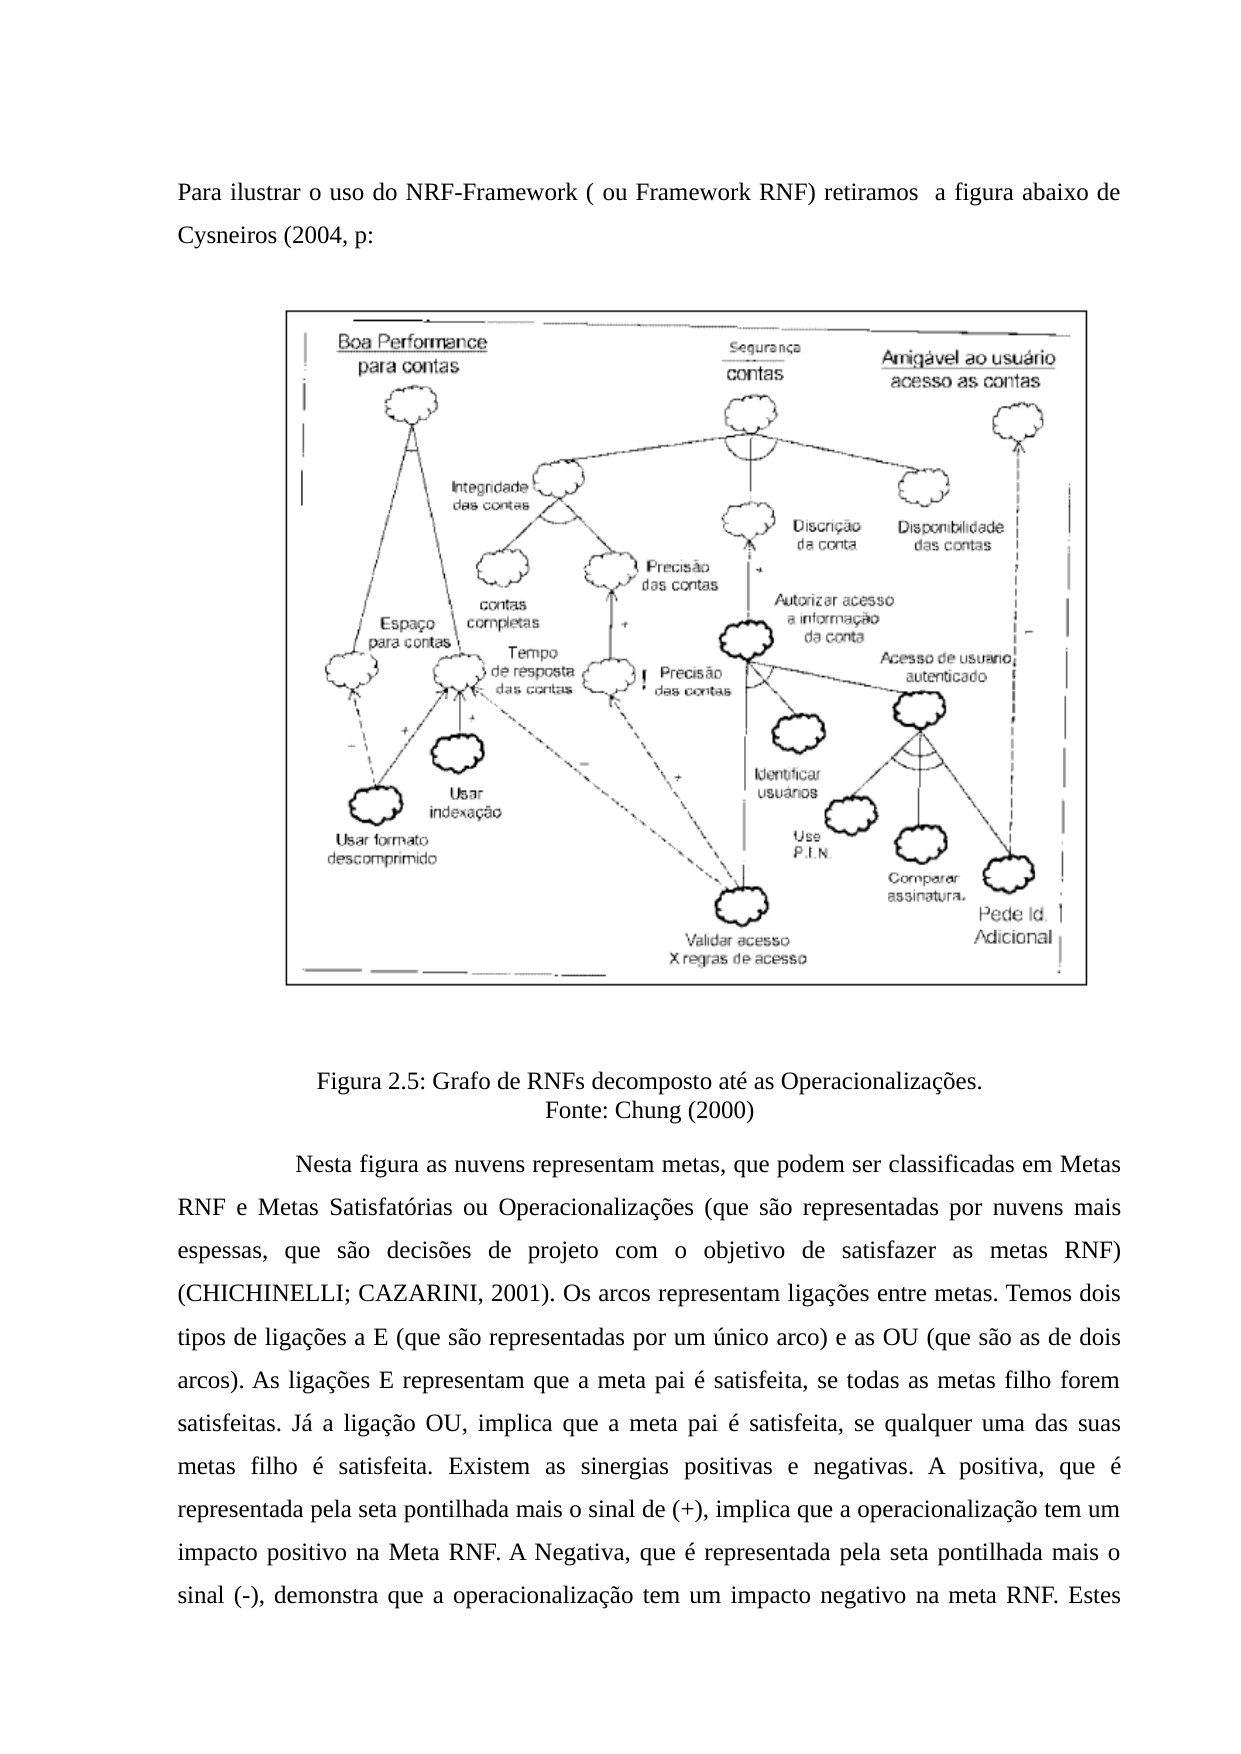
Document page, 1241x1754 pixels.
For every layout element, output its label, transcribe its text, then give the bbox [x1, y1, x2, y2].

text Nesta figura as nuvens representam metas, que podem ser classificadas em Metas RNF e Metas Satisfatórias ou Operacionalizações (que são representadas por nuvens mais espessas, que são decisões de projeto com o objetivo de satisfazer as metas RNF) (CHICHINELLI; CAZARINI, 2001). Os arcos representam ligações entre metas. Temos dois tipos de ligações a E (que são representadas por um único arco) e as OU (que são as de dois arcos). As ligações E representam que a meta pai é satisfeita, se todas as metas filho forem satisfeitas. Já a ligação OU, implica que a meta pai é satisfeita, se qualquer uma das suas metas filho é satisfeita. Existem as sinergias positivas e negativas. A positiva, que é representada pela seta pontilhada mais o sinal de (+), implica que a operacionalização tem um impacto positivo na Meta RNF. A Negativa, que é representada pela seta pontilhada mais o sinal (-), demonstra que a operacionalização tem um impacto negativo na meta RNF. Estes [177, 1149, 1122, 1609]
text Figura 2.5: Grafo de RNFs decomposto até as Operacionalizações. [177, 1066, 1122, 1095]
text Fonte: Chung (2000) [177, 1095, 1122, 1124]
text Para ilustrar o uso do NRF-Framework ( ou Framework RNF) retiramos a figura abaixo de Cysneiros (2004, p: [177, 177, 1122, 249]
